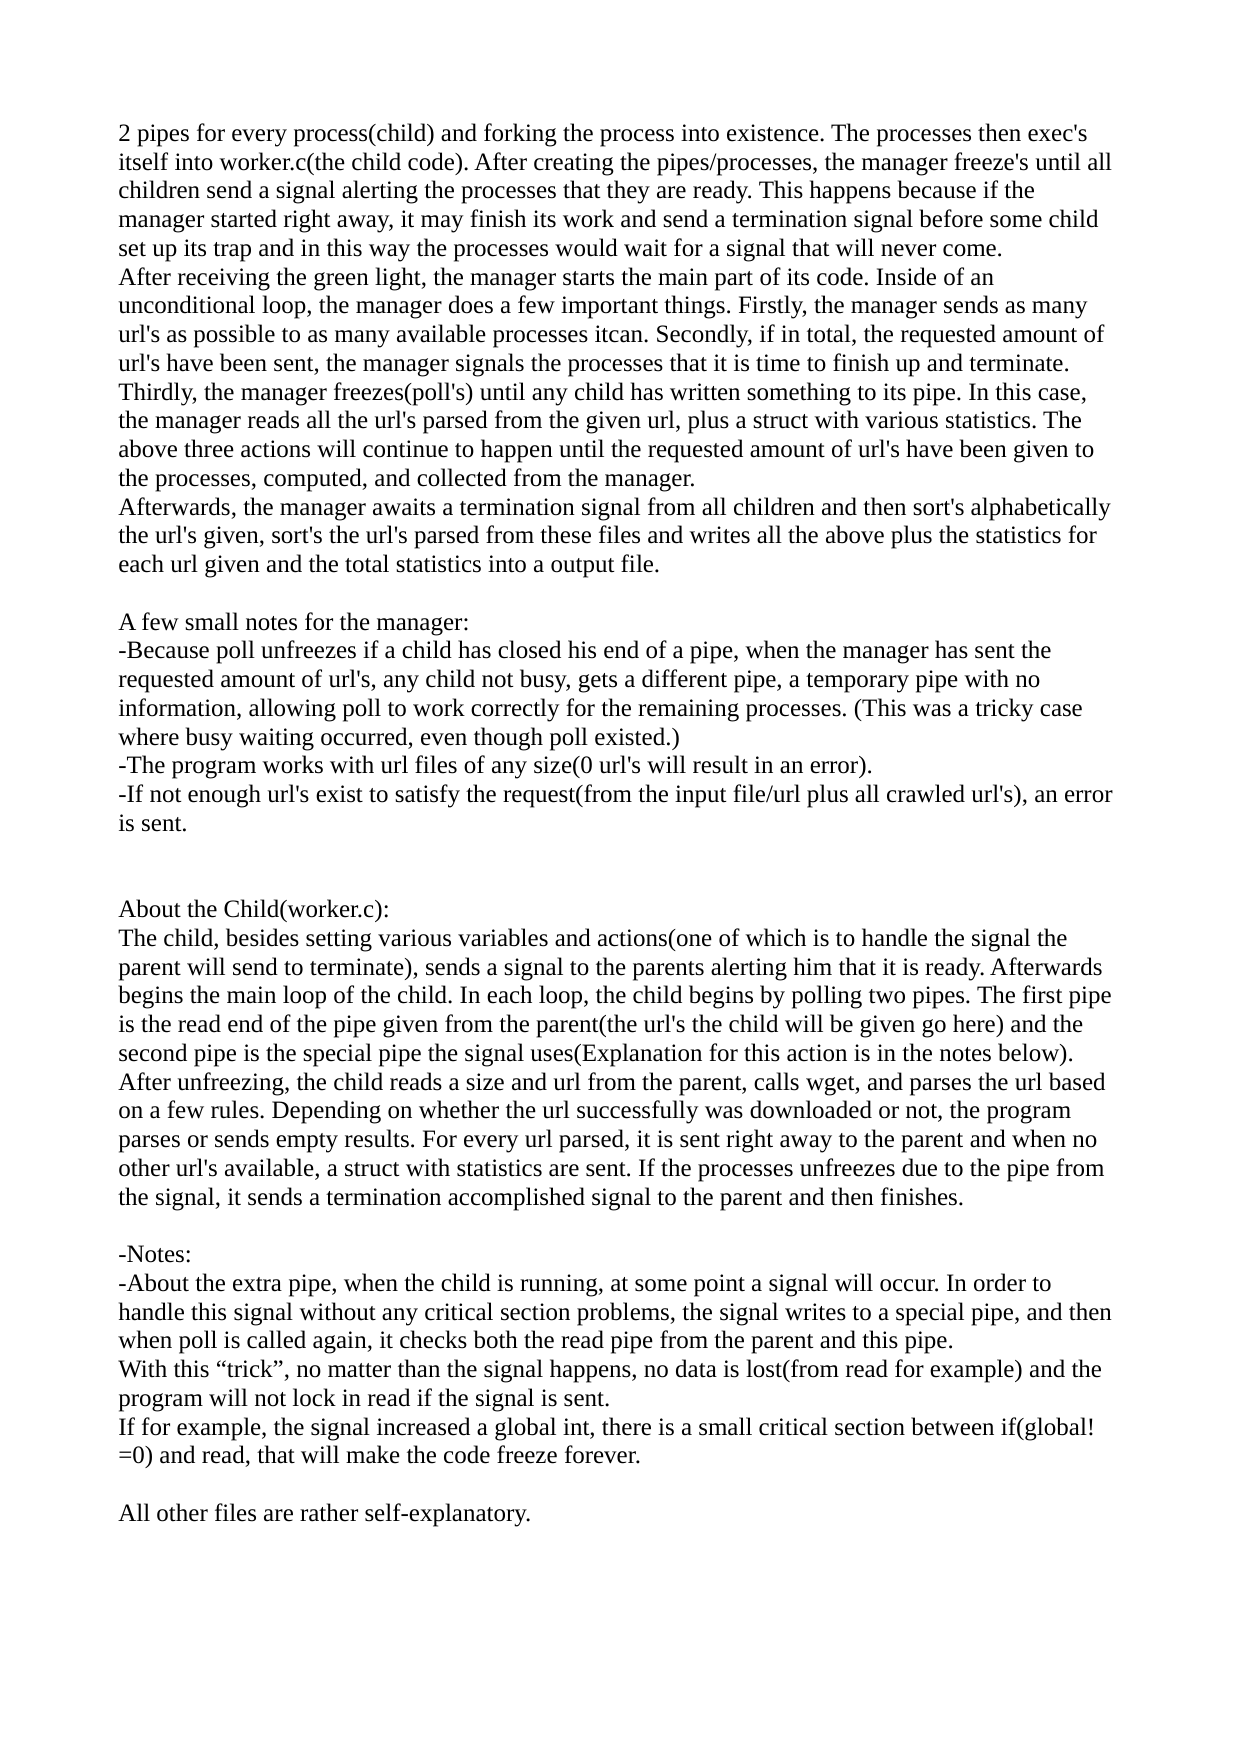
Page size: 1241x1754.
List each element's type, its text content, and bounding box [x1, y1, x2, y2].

text Afterwards, the manager awaits a termination signal from all children and then sort's alphabetically the url's given, sort's the url's parsed from these files and writes all the above plus the statistics for each url given and the total statistics into a output file. [118, 492, 1122, 578]
text -The program works with url files of any size(0 url's will result in an error). [118, 751, 1122, 779]
text The child, besides setting various variables and actions(one of which is to handle the signal the parent will send to terminate), sends a signal to the parents alerting him that it is ready. Afterwards begins the main loop of the child. In each loop, the child begins by polling two pipes. The first pipe is the read end of the pipe given from the parent(the url's the child will be given go here) and the second pipe is the special pipe the signal uses(Explanation for this action is in the notes below). After unfreezing, the child reads a size and url from the parent, calls wget, and parses the url based on a few rules. Depending on whether the url successfully was downloaded or not, the program parses or sends empty results. For every url parsed, it is sent right away to the parent and when no other url's available, a struct with statistics are sent. If the processes unfreezes due to the pipe from the signal, it sends a termination accomplished signal to the parent and then finishes. [118, 923, 1122, 1211]
text -Notes: [118, 1239, 1122, 1268]
text About the Child(worker.c): [118, 894, 1122, 923]
text -About the extra pipe, when the child is running, at some point a signal will occur. In order to handle this signal without any critical section problems, the signal writes to a special pipe, and then when poll is called again, it checks both the read pipe from the parent and this pipe. [118, 1268, 1122, 1354]
text -Because poll unfreezes if a child has closed his end of a pipe, when the manager has sent the requested amount of url's, any child not busy, gets a different pipe, a temporary pipe with no information, allowing poll to work correctly for the remaining processes. (This was a tricky case where busy waiting occurred, even though poll existed.) [118, 636, 1122, 751]
text All other files are rather self-explanatory. [118, 1498, 1122, 1527]
text After receiving the green light, the manager starts the main part of its code. Inside of an unconditional loop, the manager does a few important things. Firstly, the manager sends as many url's as possible to as many available processes itcan. Secondly, if in total, the requested amount of url's have been sent, the manager signals the processes that it is time to finish up and terminate. Thirdly, the manager freezes(poll's) until any child has written something to its pipe. In this case, the manager reads all the url's parsed from the given url, plus a struct with various statistics. The above three actions will continue to happen until the requested amount of url's have been given to the processes, computed, and collected from the manager. [118, 262, 1122, 492]
text 2 pipes for every process(child) and forking the process into existence. The processes then exec's itself into worker.c(the child code). After creating the pipes/processes, the manager freeze's until all children send a signal alerting the processes that they are ready. This happens because if the manager started right away, it may finish its work and send a termination signal before some child set up its trap and in this way the processes would wait for a signal that will never come. [118, 118, 1122, 262]
text If for example, the signal increased a global int, there is a small critical section between if(global!=0) and read, that will make the code freeze forever. [118, 1412, 1122, 1469]
text With this “trick”, no matter than the signal happens, no data is lost(from read for example) and the program will not lock in read if the signal is sent. [118, 1354, 1122, 1412]
text A few small notes for the manager: [118, 607, 1122, 636]
text -If not enough url's exist to satisfy the request(from the input file/url plus all crawled url's), an error is sent. [118, 779, 1122, 837]
